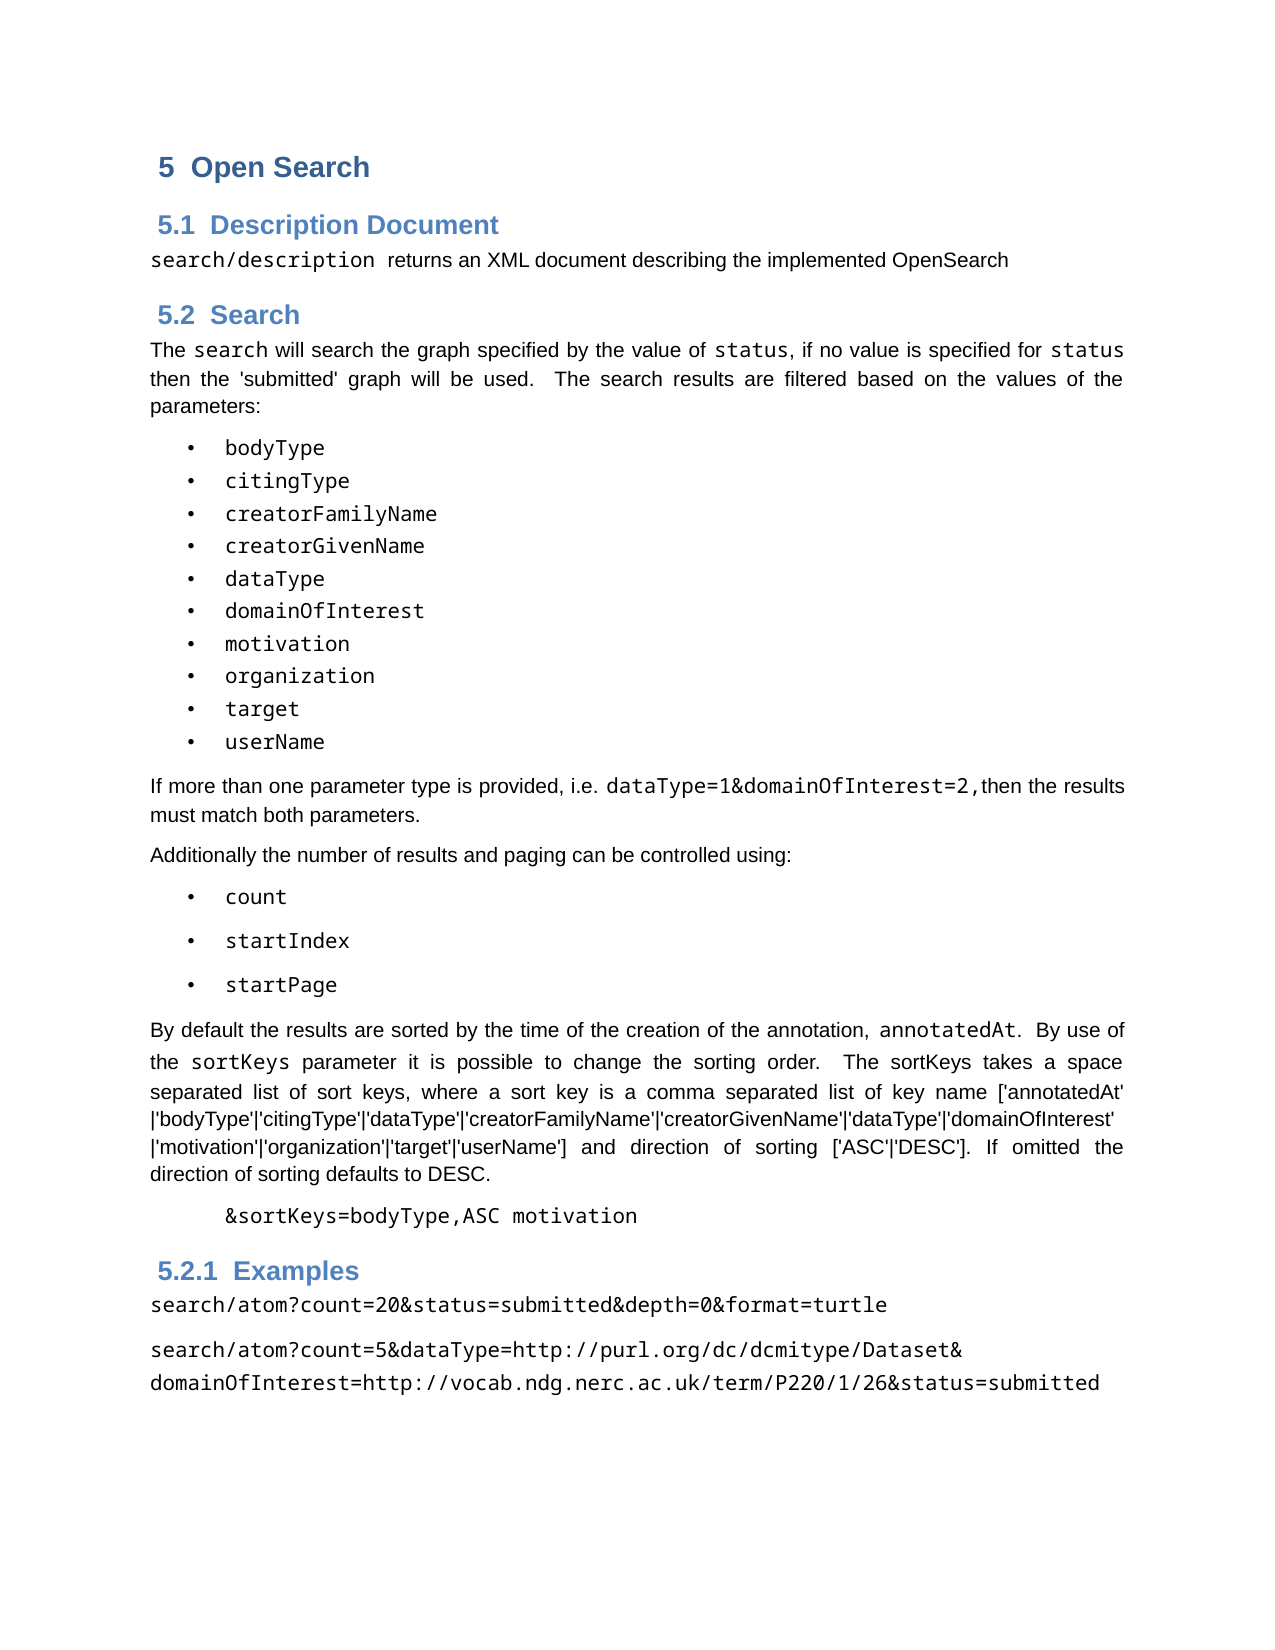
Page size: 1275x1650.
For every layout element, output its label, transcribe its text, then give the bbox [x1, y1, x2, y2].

subtitle Description Document [150, 209, 1125, 241]
subtitle Search [150, 299, 1125, 330]
text search/description returns an XML document describing the implemented OpenSearch [150, 245, 1125, 274]
list domainOfInterest [187, 596, 1125, 625]
list creatorFamilyName [187, 499, 1125, 527]
list dataType [187, 564, 1125, 592]
subtitle Open Search [150, 150, 1125, 183]
list citingType [187, 466, 1125, 494]
text The search will search the graph specified by the value of status, if no value is specified for status then the 'submitted' graph will be used. The search results are filtered based on the values of the parameters: [150, 335, 1125, 418]
list userName [187, 727, 1125, 755]
list startPage [187, 971, 1125, 999]
list count [187, 882, 1125, 910]
list target [187, 694, 1125, 723]
list bodyType [187, 433, 1125, 462]
list startIndex [187, 926, 1125, 954]
text search/atom?count=5&dataType=http://purl.org/dc/dcmitype/Dataset& domainOfInterest=http://vocab.ndg.nerc.ac.uk/term/P220/1/26&status=submitted [150, 1335, 1125, 1396]
text Additionally the number of results and paging can be controlled using: [150, 842, 1125, 866]
subtitle Examples [150, 1255, 1125, 1286]
list motivation [187, 629, 1125, 657]
text &sortKeys=bodyType,ASC motivation [150, 1201, 1125, 1230]
list creatorGivenName [187, 531, 1125, 560]
text search/atom?count=20&status=submitted&depth=0&format=turtle [150, 1291, 1125, 1319]
text By default the results are sorted by the time of the creation of the annotation, annotatedAt. By use of the sortKeys parameter it is possible to change the sorting order. The sortKeys takes a space separated list of sort keys, where a sort key is a comma separated list of key name ['annotatedAt' |'bodyType'|'citingType'|'dataType'|'creatorFamilyName'|'creatorGivenName'|'dataType'|'domainOfInterest' |'motivation'|'organization'|'target'|'userName'] and direction of sorting ['ASC'|'DESC']. If omitted the direction of sorting defaults to DESC. [150, 1015, 1125, 1186]
text If more than one parameter type is provided, i.e. dataType=1&domainOfInterest=2,then the results must match both parameters. [150, 771, 1125, 827]
list organization [187, 662, 1125, 690]
